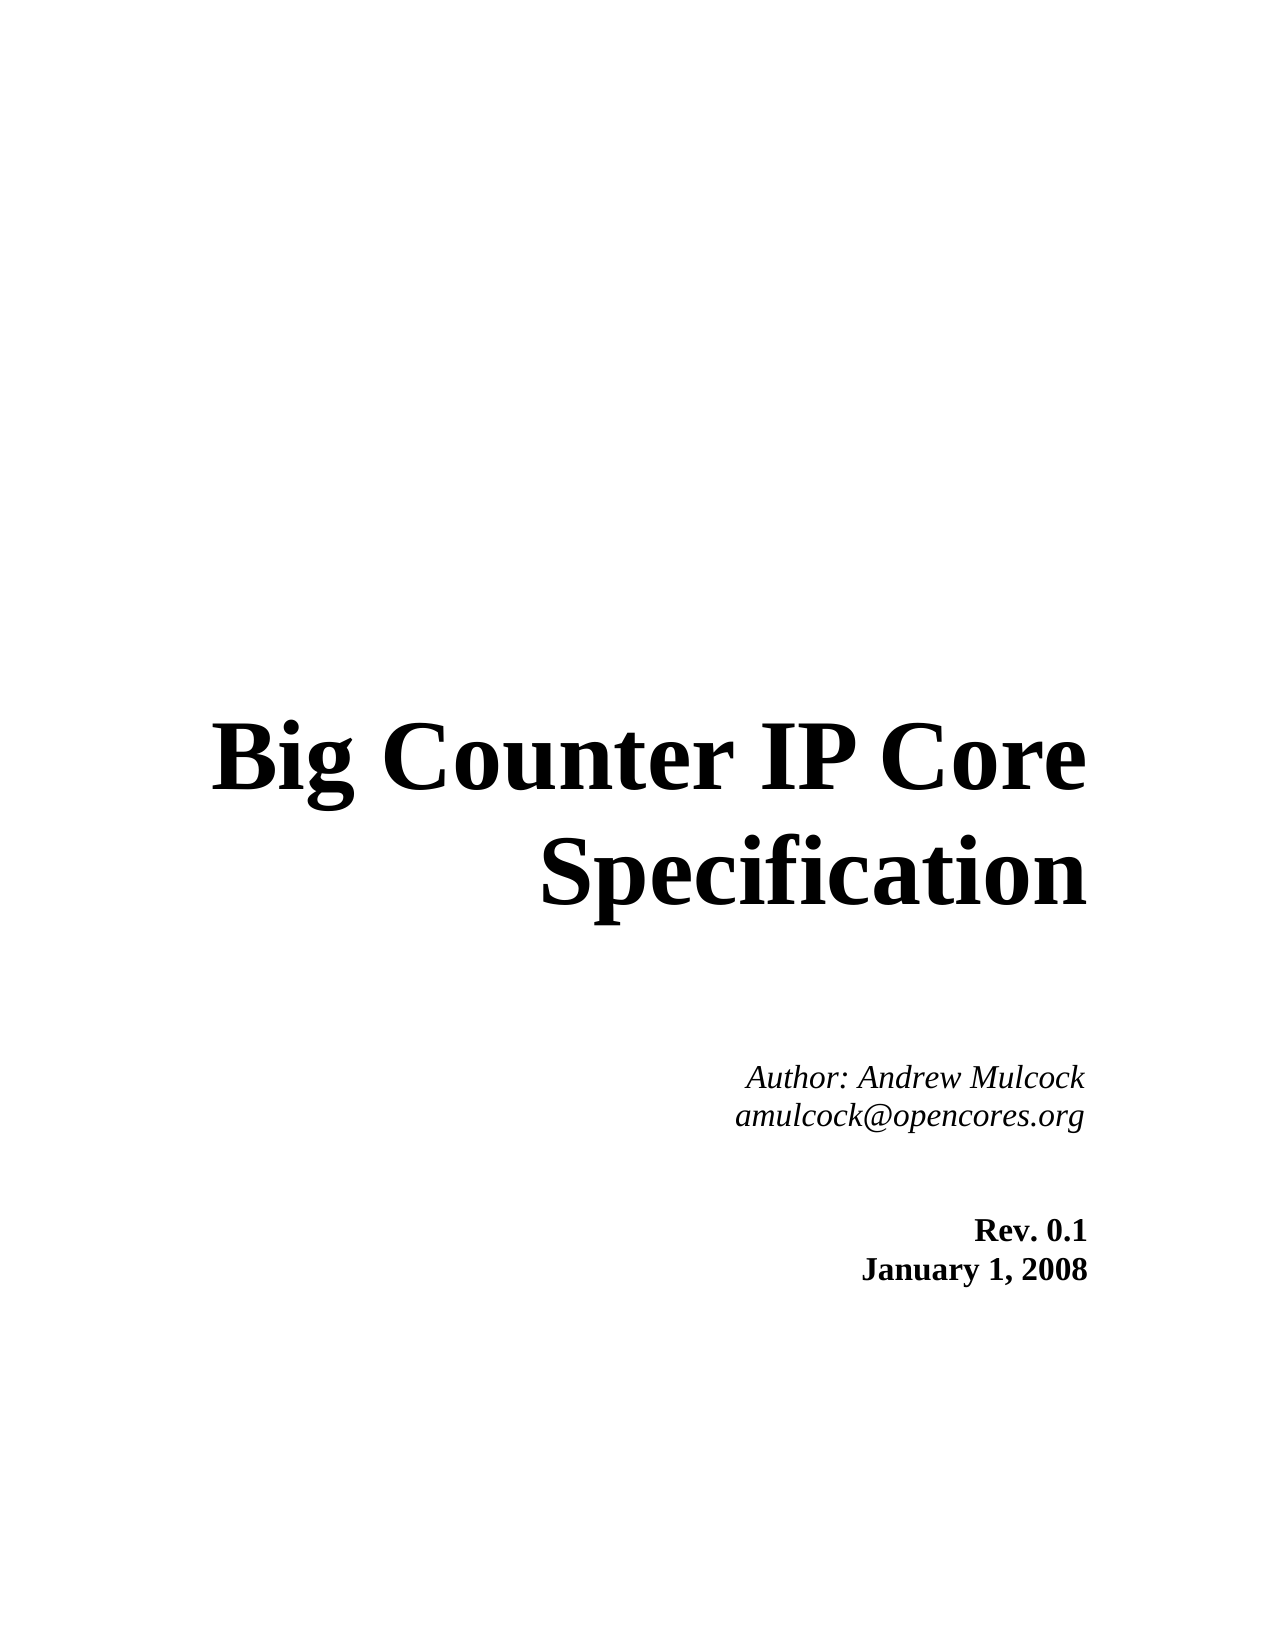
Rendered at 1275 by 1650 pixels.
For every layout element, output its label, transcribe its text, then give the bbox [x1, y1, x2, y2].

title Big Counter IP Core Specification [187, 696, 1088, 926]
subtitle Author: Andrew Mulcock [187, 1057, 1088, 1095]
text January 1, 2008 [187, 1249, 1088, 1287]
text Rev. 0.1 [187, 1210, 1088, 1249]
text amulcock@opencores.org [187, 1095, 1088, 1134]
